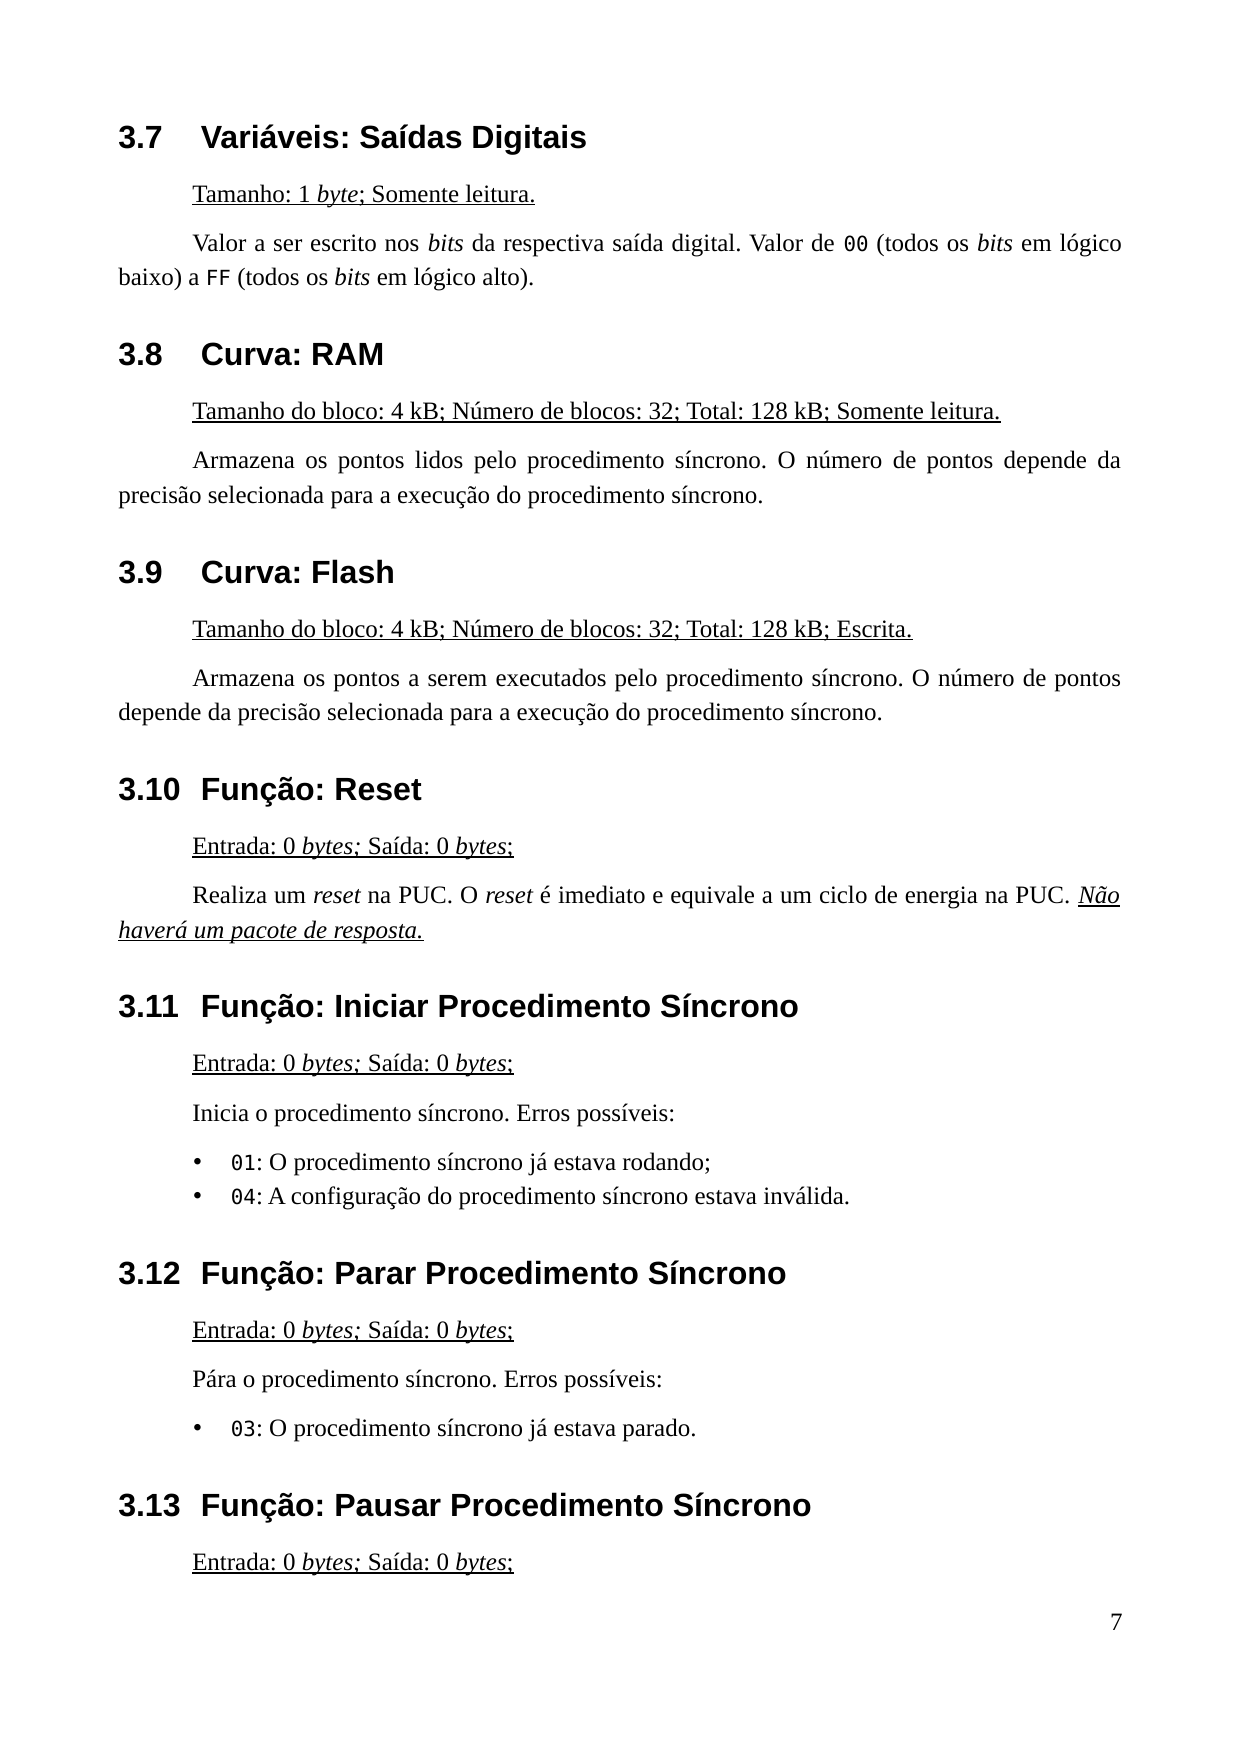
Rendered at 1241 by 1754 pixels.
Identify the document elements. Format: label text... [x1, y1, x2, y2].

text Tamanho do bloco: 4 kB; Número de blocos: 32; Total: 128 kB; Escrita. [118, 614, 1122, 642]
text Entrada: 0 bytes; Saída: 0 bytes; [118, 831, 1122, 860]
list 03: O procedimento síncrono já estava parado. [193, 1413, 1122, 1442]
text Pára o procedimento síncrono. Erros possíveis: [118, 1364, 1122, 1393]
subtitle Função: Pausar Procedimento Síncrono [118, 1487, 1122, 1523]
text Entrada: 0 bytes; Saída: 0 bytes; [118, 1048, 1122, 1077]
text Inicia o procedimento síncrono. Erros possíveis: [118, 1098, 1122, 1126]
subtitle Função: Reset [118, 770, 1122, 807]
text Armazena os pontos lidos pelo procedimento síncrono. O número de pontos depende da precisão selecionada para a execução do procedimento síncrono. [118, 445, 1122, 509]
text Realiza um reset na PUC. O reset é imediato e equivale a um ciclo de energia na PUC. Não haverá um pacote de resposta. [118, 880, 1122, 943]
subtitle Variáveis: Saídas Digitais [118, 118, 1122, 155]
text Entrada: 0 bytes; Saída: 0 bytes; [118, 1547, 1122, 1576]
subtitle Função: Parar Procedimento Síncrono [118, 1254, 1122, 1291]
list 01: O procedimento síncrono já estava rodando; [193, 1147, 1122, 1175]
subtitle Curva: Flash [118, 553, 1122, 590]
text Armazena os pontos a serem executados pelo procedimento síncrono. O número de pontos depende da precisão selecionada para a execução do procedimento síncrono. [118, 663, 1122, 726]
subtitle Função: Iniciar Procedimento Síncrono [118, 988, 1122, 1024]
text Entrada: 0 bytes; Saída: 0 bytes; [118, 1315, 1122, 1344]
subtitle Curva: RAM [118, 336, 1122, 372]
text Valor a ser escrito nos bits da respectiva saída digital. Valor de 00 (todos os bits em lógico baixo) a FF (todos os bits em lógico alto). [118, 228, 1122, 291]
text Tamanho: 1 byte; Somente leitura. [118, 179, 1122, 208]
text Tamanho do bloco: 4 kB; Número de blocos: 32; Total: 128 kB; Somente leitura. [118, 396, 1122, 425]
list 04: A configuração do procedimento síncrono estava inválida. [193, 1181, 1122, 1210]
